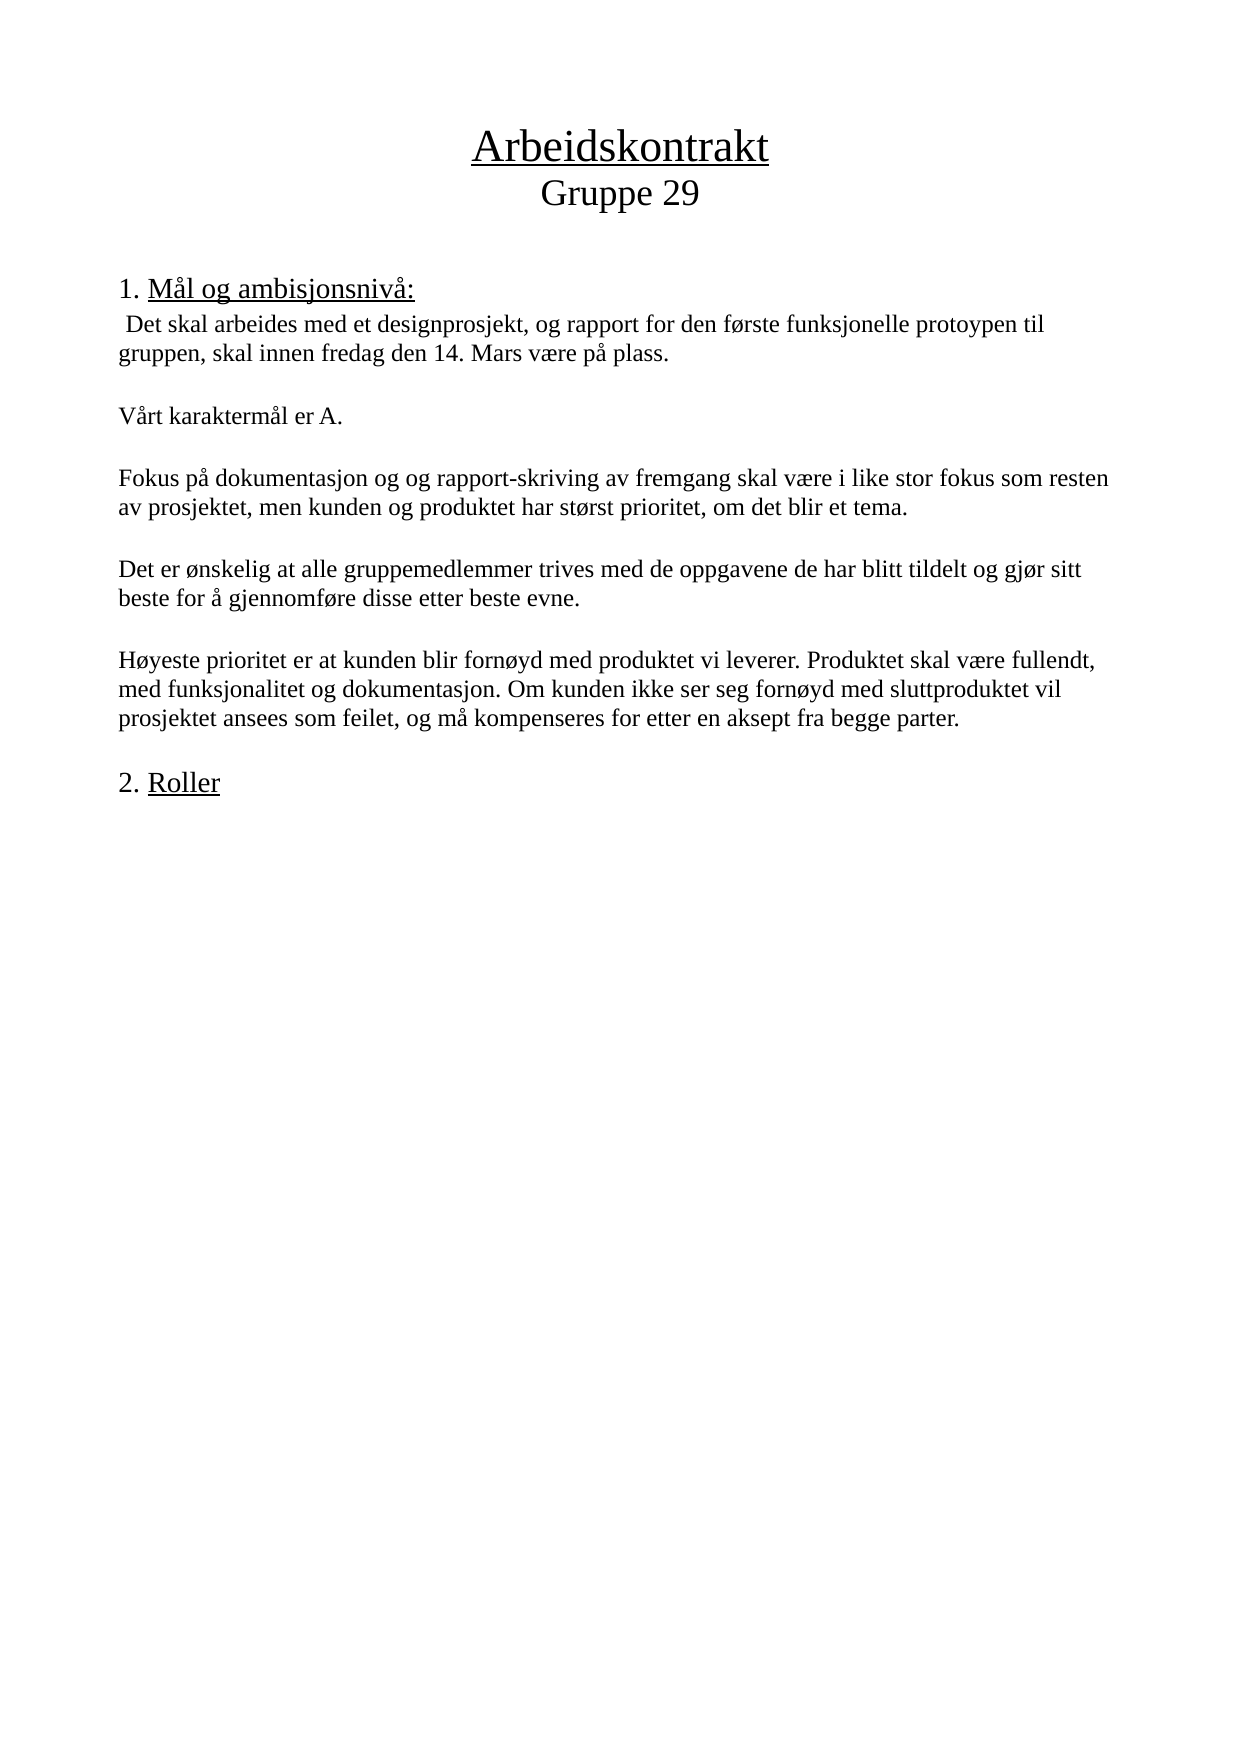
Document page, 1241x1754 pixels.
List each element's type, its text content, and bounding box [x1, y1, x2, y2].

text Det skal arbeides med et designprosjekt, og rapport for den første funksjonelle protoypen til gruppen, skal innen fredag den 14. Mars være på plass. [118, 305, 1122, 367]
text Arbeidskontrakt [118, 118, 1122, 171]
text Det er ønskelig at alle gruppemedlemmer trives med de oppgavene de har blitt tildelt og gjør sitt beste for å gjennomføre disse etter beste evne. [118, 554, 1122, 612]
text Vårt karaktermål er A. [118, 401, 1122, 429]
text 1. Mål og ambisjonsnivå: [118, 271, 1122, 305]
text 2. Roller [118, 765, 1122, 798]
text Fokus på dokumentasjon og og rapport-skriving av fremgang skal være i like stor fokus som resten av prosjektet, men kunden og produktet har størst prioritet, om det blir et tema. [118, 463, 1122, 521]
text Gruppe 29 [118, 171, 1122, 214]
text Høyeste prioritet er at kunden blir fornøyd med produktet vi leverer. Produktet skal være fullendt, med funksjonalitet og dokumentasjon. Om kunden ikke ser seg fornøyd med sluttproduktet vil prosjektet ansees som feilet, og må kompenseres for etter en aksept fra begge parter. [118, 645, 1122, 731]
